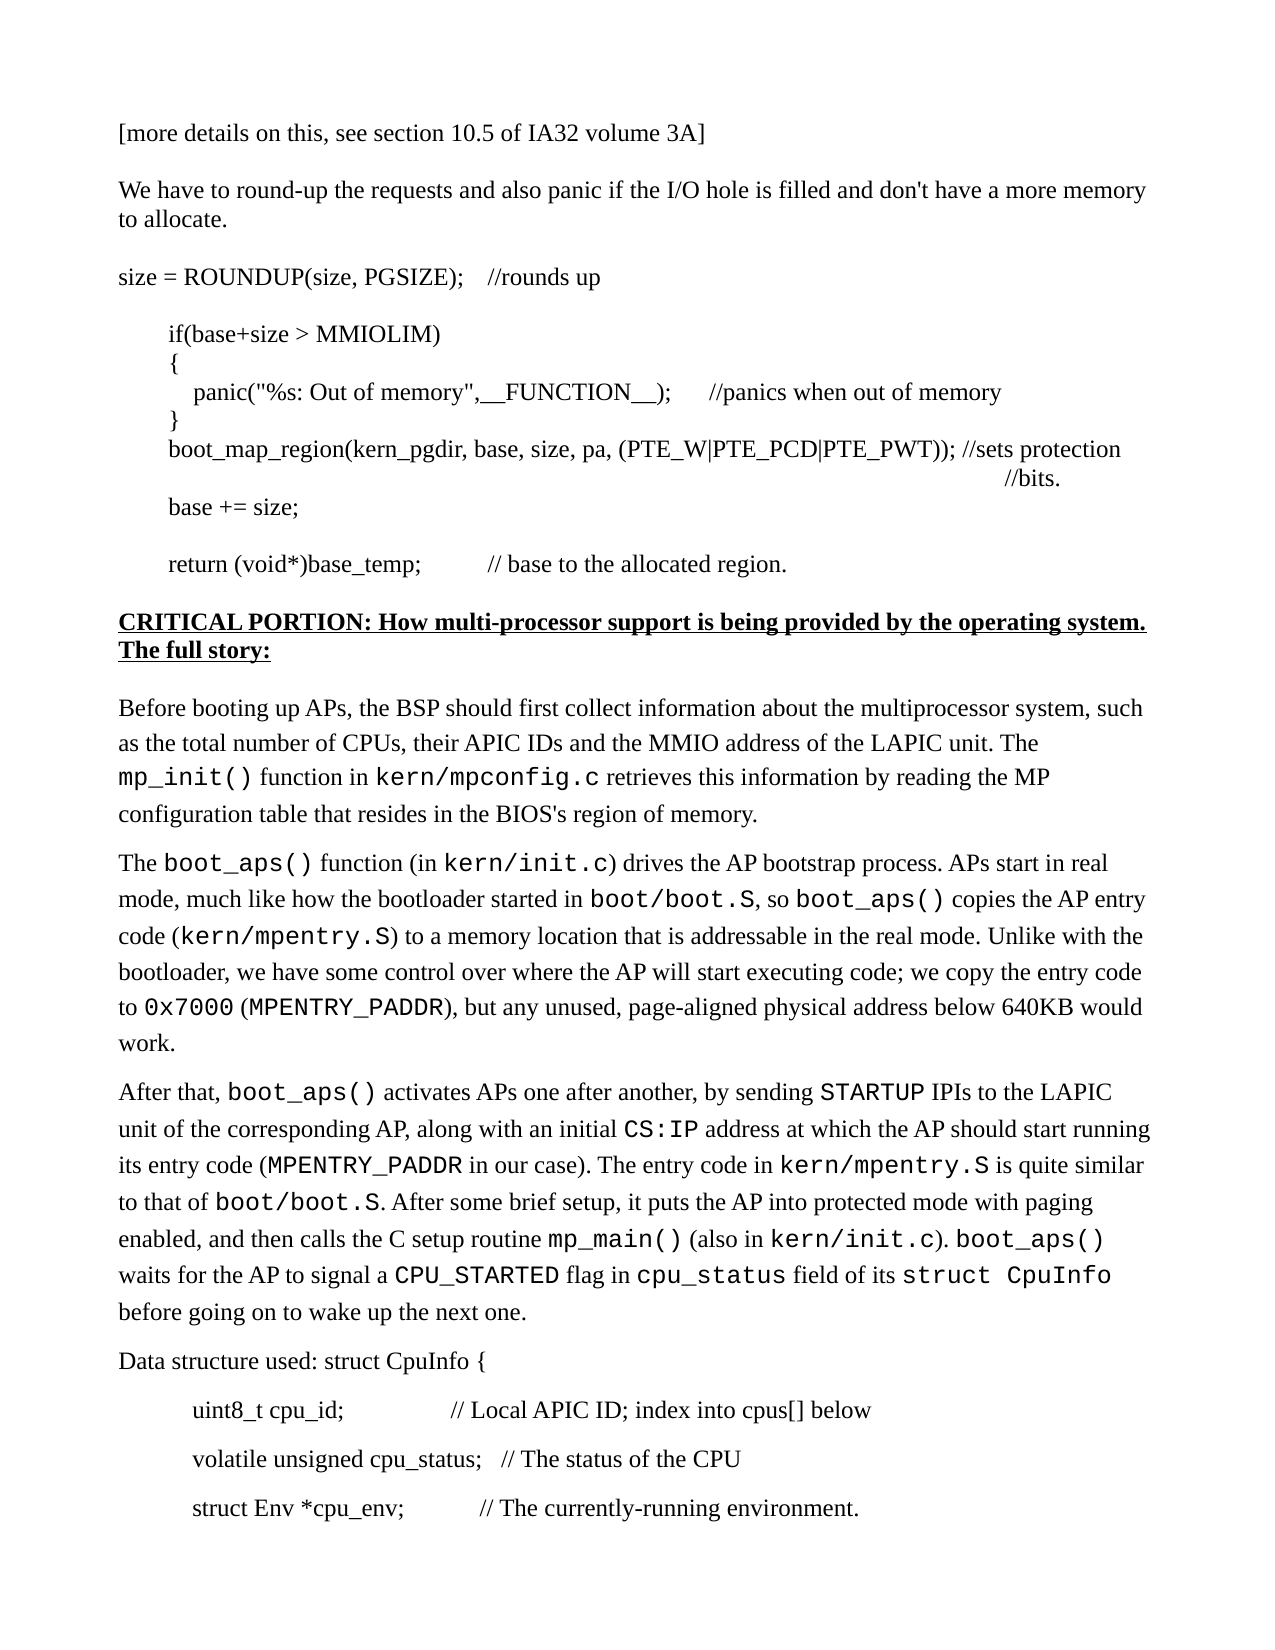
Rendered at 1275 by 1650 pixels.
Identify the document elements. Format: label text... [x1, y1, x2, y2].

text return (void*)base_temp; // base to the allocated region. [118, 549, 1157, 578]
text After that, boot_aps() activates APs one after another, by sending STARTUP IPIs to the LAPIC unit of the corresponding AP, along with an initial CS:IP address at which the AP should start running its entry code (MPENTRY_PADDR in our case). The entry code in kern/mpentry.S is quite similar to that of boot/boot.S. After some brief setup, it puts the AP into protected mode with paging enabled, and then calls the C setup routine mp_main() (also in kern/init.c). boot_aps() waits for the AP to signal a CPU_STARTED flag in cpu_status field of its struct CpuInfo before going on to wake up the next one. [118, 1077, 1157, 1326]
text We have to round-up the requests and also panic if the I/O hole is filled and don't have a more memory to allocate. [118, 176, 1157, 233]
text CRITICAL PORTION: How multi-processor support is being provided by the operating system. [118, 607, 1157, 636]
text [more details on this, see section 10.5 of IA32 volume 3A] [118, 118, 1157, 147]
text volatile unsigned cpu_status; // The status of the CPU [118, 1444, 1157, 1473]
text struct Env *cpu_env; // The currently-running environment. [118, 1493, 1157, 1522]
text } [118, 406, 1157, 434]
text The boot_aps() function (in kern/init.c) drives the AP bootstrap process. APs start in real mode, much like how the bootloader started in boot/boot.S, so boot_aps() copies the AP entry code (kern/mpentry.S) to a memory location that is addressable in the real mode. Unlike with the bootloader, we have some control over where the AP will start executing code; we copy the entry code to 0x7000 (MPENTRY_PADDR), but any unused, page-aligned physical address below 640KB would work. [118, 848, 1157, 1057]
text panic("%s: Out of memory",__FUNCTION__); //panics when out of memory [118, 377, 1157, 406]
text base += size; [118, 492, 1157, 521]
text boot_map_region(kern_pgdir, base, size, pa, (PTE_W|PTE_PCD|PTE_PWT)); //sets protection //bits. [118, 434, 1157, 492]
text Before booting up APs, the BSP should first collect information about the multiprocessor system, such as the total number of CPUs, their APIC IDs and the MMIO address of the LAPIC unit. The mp_init() function in kern/mpconfig.c retrieves this information by reading the MP configuration table that resides in the BIOS's region of memory. [118, 693, 1157, 827]
text The full story: [118, 636, 1157, 664]
text uint8_t cpu_id; // Local APIC ID; index into cpus[] below [118, 1395, 1157, 1424]
text size = ROUNDUP(size, PGSIZE); //rounds up [118, 262, 1157, 291]
text Data structure used: struct CpuInfo { [118, 1346, 1157, 1375]
text { [118, 348, 1157, 377]
text if(base+size > MMIOLIM) [118, 319, 1157, 348]
